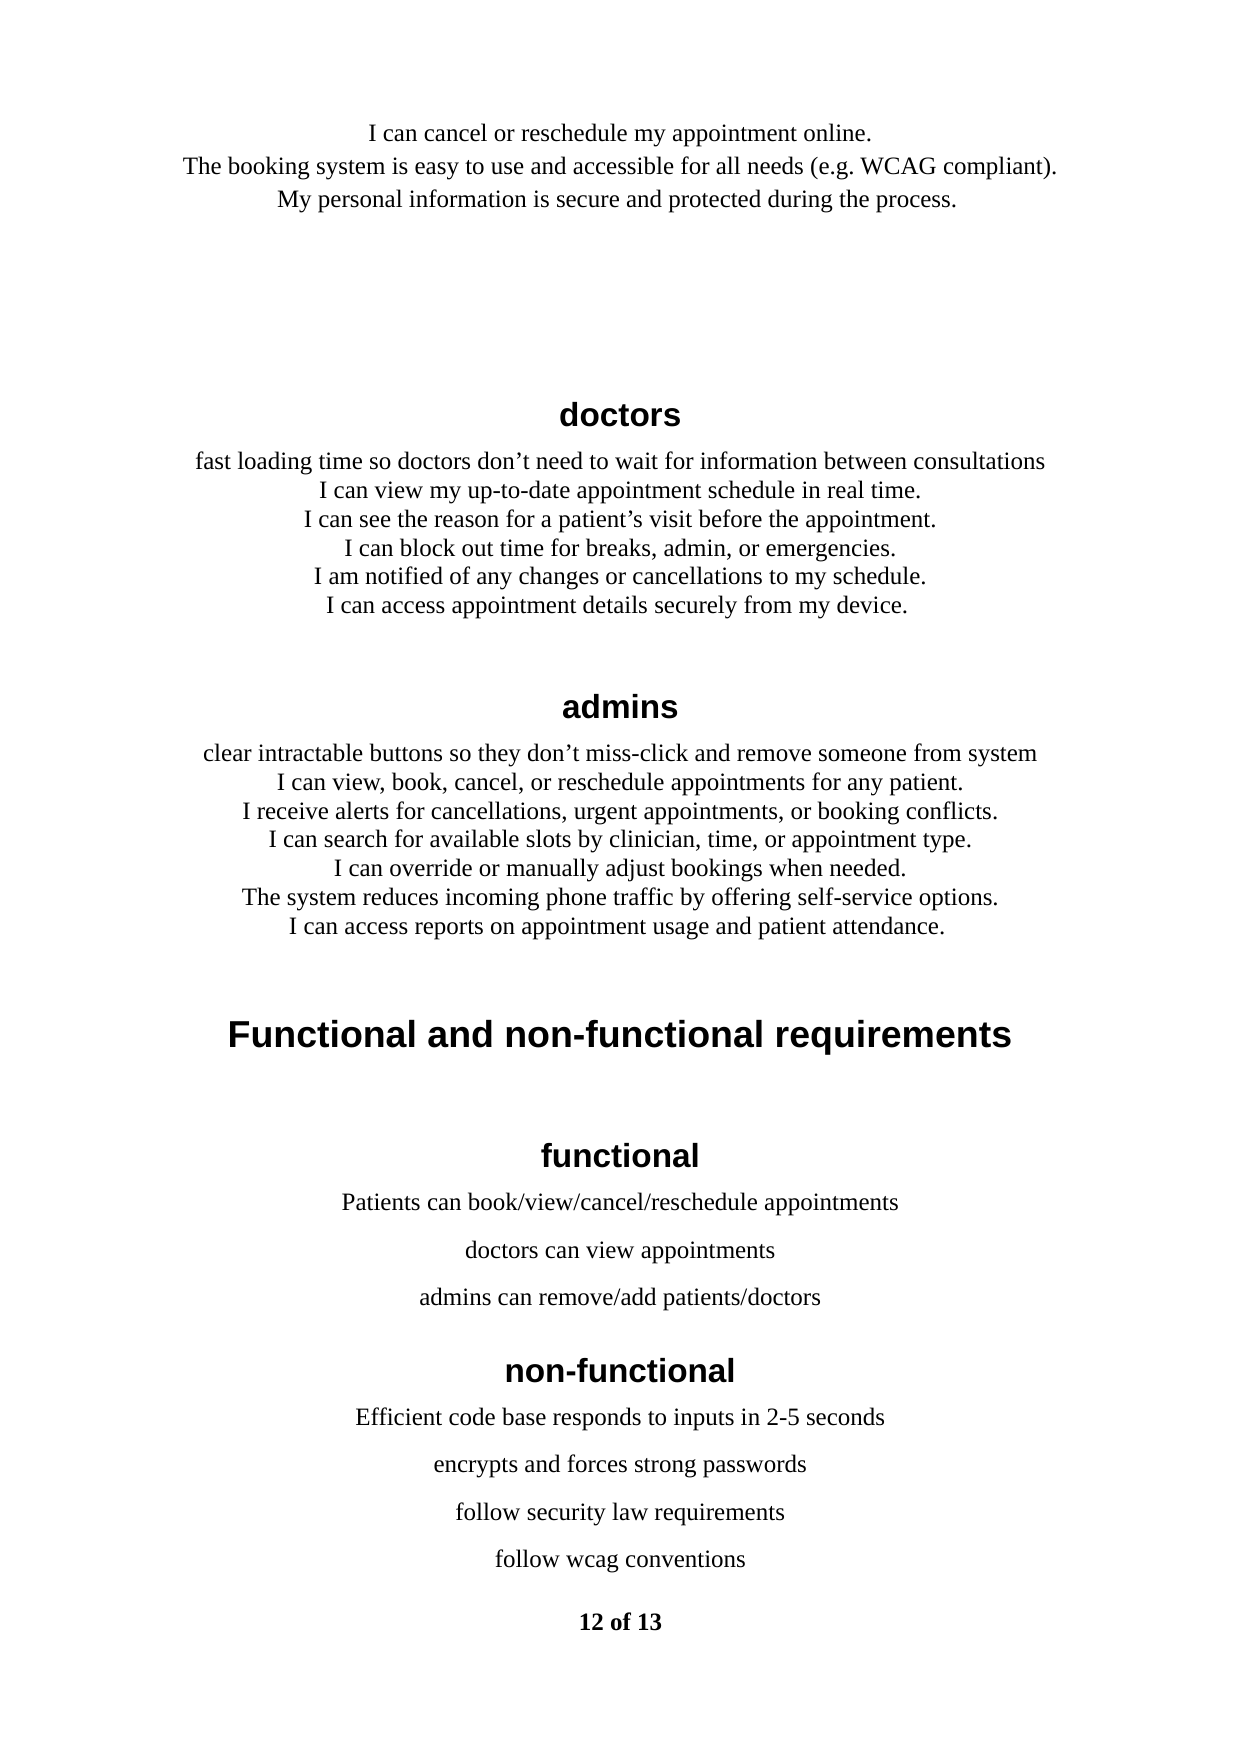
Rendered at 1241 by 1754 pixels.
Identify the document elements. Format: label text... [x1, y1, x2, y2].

text I can cancel or reschedule my appointment online. The booking system is easy to use and accessible for all needs (e.g. WCAG compliant). My personal information is secure and protected during the process. [118, 118, 1122, 213]
subtitle functional [118, 1136, 1122, 1174]
text clear intractable buttons so they don’t miss-click and remove someone from system [118, 738, 1122, 767]
text follow security law requirements [118, 1497, 1122, 1526]
text I can view, book, cancel, or reschedule appointments for any patient. I receive alerts for cancellations, urgent appointments, or booking conflicts. I can search for available slots by clinician, time, or appointment type. I can override or manually adjust bookings when needed. The system reduces incoming phone traffic by offering self-service options. I can access reports on appointment usage and patient attendance. [118, 767, 1122, 939]
text fast loading time so doctors don’t need to wait for information between consultations [118, 446, 1122, 475]
subtitle Functional and non-functional requirements [118, 1012, 1122, 1055]
text Efficient code base responds to inputs in 2-5 seconds [118, 1402, 1122, 1430]
text Patients can book/view/cancel/reschedule appointments [118, 1187, 1122, 1216]
text I can view my up-to-date appointment schedule in real time. I can see the reason for a patient’s visit before the appointment. I can block out time for breaks, admin, or emergencies. I am notified of any changes or cancellations to my schedule. I can access appointment details securely from my device. [118, 475, 1122, 619]
text follow wcag conventions [118, 1544, 1122, 1573]
subtitle admins [118, 687, 1122, 726]
text admins can remove/add patients/doctors [118, 1282, 1122, 1311]
subtitle doctors [118, 395, 1122, 434]
text encrypts and forces strong passwords [118, 1449, 1122, 1478]
subtitle non-functional [118, 1351, 1122, 1389]
text doctors can view appointments [118, 1235, 1122, 1263]
